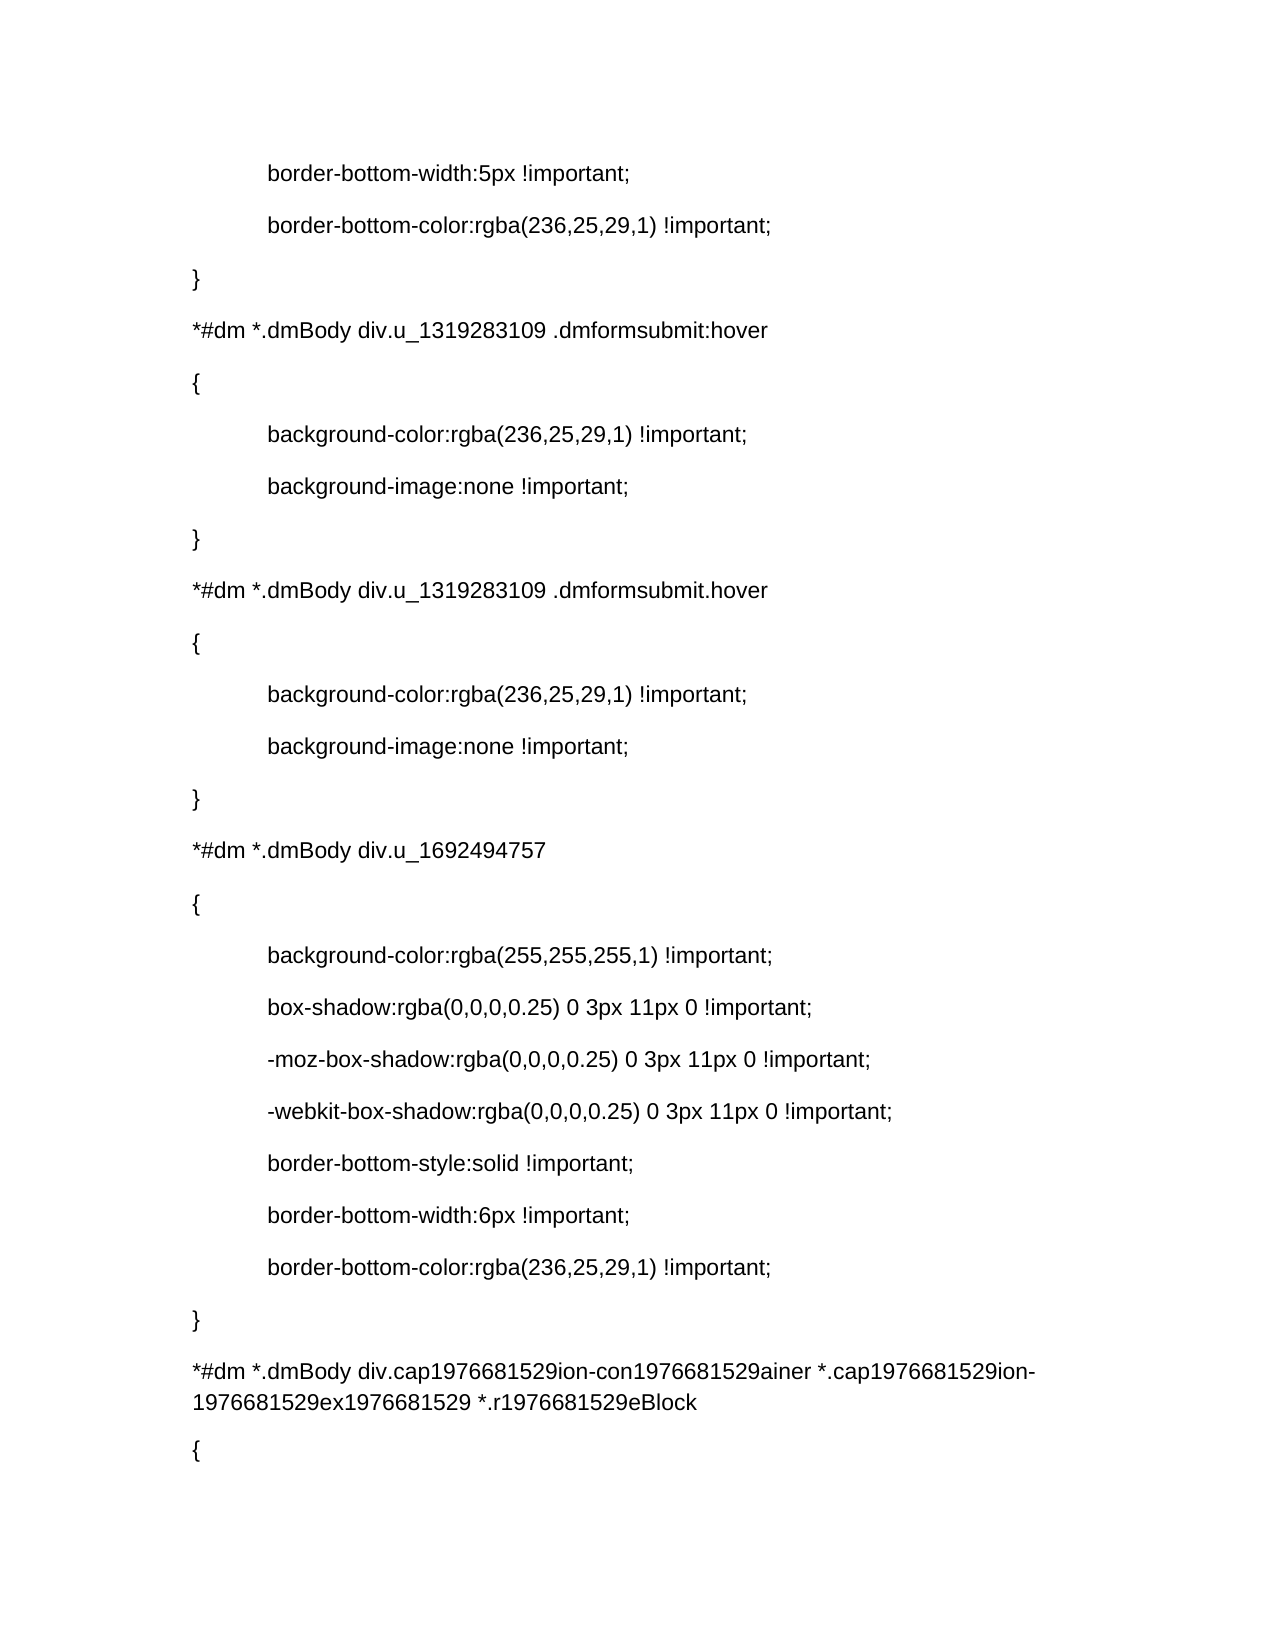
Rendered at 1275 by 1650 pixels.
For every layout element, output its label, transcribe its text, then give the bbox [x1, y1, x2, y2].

table_cell } [182, 1296, 1125, 1348]
table_cell *#dm *.dmBody div.cap1976681529ion-con1976681529ainer *.cap1976681529ion-1976681529ex1976681529 *.r1976681529eBlock [182, 1348, 1125, 1425]
table_cell { [182, 358, 1125, 410]
table_cell border-bottom-style:solid !important; [182, 1140, 1125, 1192]
table_cell background-color:rgba(255,255,255,1) !important; [182, 931, 1125, 983]
table_cell { [182, 1425, 1125, 1477]
table_cell [150, 463, 182, 514]
table_cell [150, 1296, 182, 1348]
table_cell [150, 358, 182, 410]
table_cell box-shadow:rgba(0,0,0,0.25) 0 3px 11px 0 !important; [182, 983, 1125, 1035]
table_cell [150, 410, 182, 462]
table_cell { [182, 879, 1125, 931]
table_cell [150, 827, 182, 879]
table_cell -moz-box-shadow:rgba(0,0,0,0.25) 0 3px 11px 0 !important; [182, 1035, 1125, 1087]
table_cell [150, 775, 182, 827]
table_cell [150, 515, 182, 567]
table_cell [150, 1348, 182, 1425]
table_cell [150, 1425, 182, 1477]
table_cell [150, 1244, 182, 1296]
table_cell border-bottom-color:rgba(236,25,29,1) !important; [182, 202, 1125, 254]
table_cell -webkit-box-shadow:rgba(0,0,0,0.25) 0 3px 11px 0 !important; [182, 1088, 1125, 1139]
table_cell { [182, 619, 1125, 671]
table_cell } [182, 254, 1125, 306]
table_cell [150, 619, 182, 671]
table_cell background-color:rgba(236,25,29,1) !important; [182, 410, 1125, 462]
table_cell } [182, 775, 1125, 827]
table_cell background-image:none !important; [182, 463, 1125, 514]
table_cell [150, 1140, 182, 1192]
table_cell border-bottom-width:6px !important; [182, 1192, 1125, 1244]
table_cell border-bottom-width:5px !important; [182, 150, 1125, 202]
table_cell [150, 1192, 182, 1244]
table_cell background-color:rgba(236,25,29,1) !important; [182, 671, 1125, 723]
table_cell [150, 671, 182, 723]
table_cell *#dm *.dmBody div.u_1319283109 .dmformsubmit:hover [182, 306, 1125, 358]
table_cell } [182, 515, 1125, 567]
table_cell *#dm *.dmBody div.u_1319283109 .dmformsubmit.hover [182, 567, 1125, 619]
table_cell [150, 931, 182, 983]
table_cell [150, 150, 182, 202]
table_cell [150, 1088, 182, 1139]
table_cell [150, 567, 182, 619]
table_cell [150, 306, 182, 358]
table_cell [150, 723, 182, 775]
table_cell [150, 879, 182, 931]
table_cell [150, 202, 182, 254]
table_cell *#dm *.dmBody div.u_1692494757 [182, 827, 1125, 879]
table_cell background-image:none !important; [182, 723, 1125, 775]
table_cell [150, 254, 182, 306]
table_cell [150, 1035, 182, 1087]
table_cell border-bottom-color:rgba(236,25,29,1) !important; [182, 1244, 1125, 1296]
table_cell [150, 983, 182, 1035]
